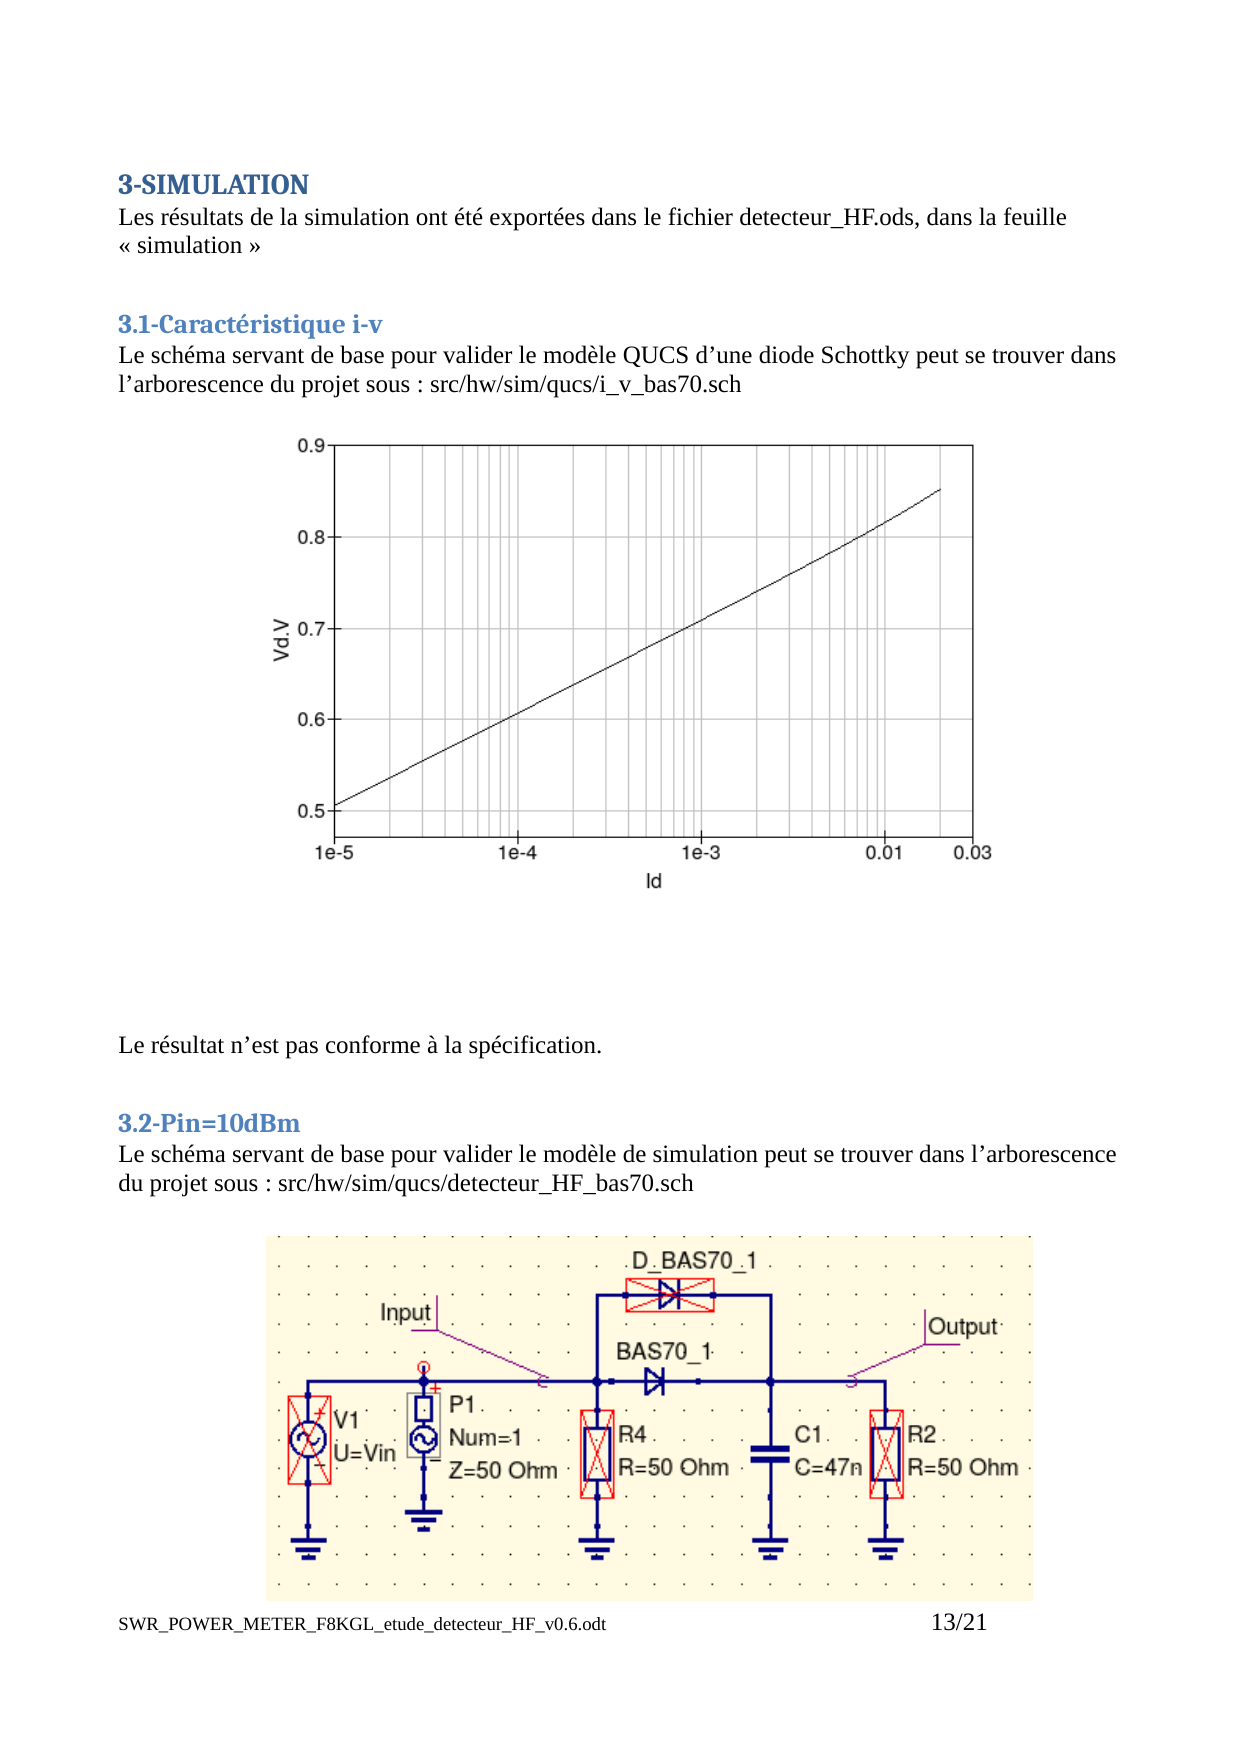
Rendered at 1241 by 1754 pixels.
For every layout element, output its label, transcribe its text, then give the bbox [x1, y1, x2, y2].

text Les résultats de la simulation ont été exportées dans le fichier detecteur_HF.ods, dans la feuille « simulation » [118, 202, 1122, 259]
text Le schéma servant de base pour valider le modèle de simulation peut se trouver dans l’arborescence du projet sous : src/hw/sim/qucs/detecteur_HF_bas70.sch [118, 1139, 1122, 1197]
text Le schéma servant de base pour valider le modèle QUCS d’une diode Schottky peut se trouver dans l’arborescence du projet sous : src/hw/sim/qucs/i_v_bas70.sch [118, 340, 1122, 397]
subtitle 3-SIMULATION [118, 168, 1122, 202]
picture [241, 426, 1000, 936]
picture [266, 1236, 1034, 1601]
subtitle 3.1-Caractéristique i-v [118, 309, 1122, 340]
subtitle 3.2-Pin=10dBm [118, 1108, 1122, 1139]
text Le résultat n’est pas conforme à la spécification. [118, 1030, 1122, 1059]
